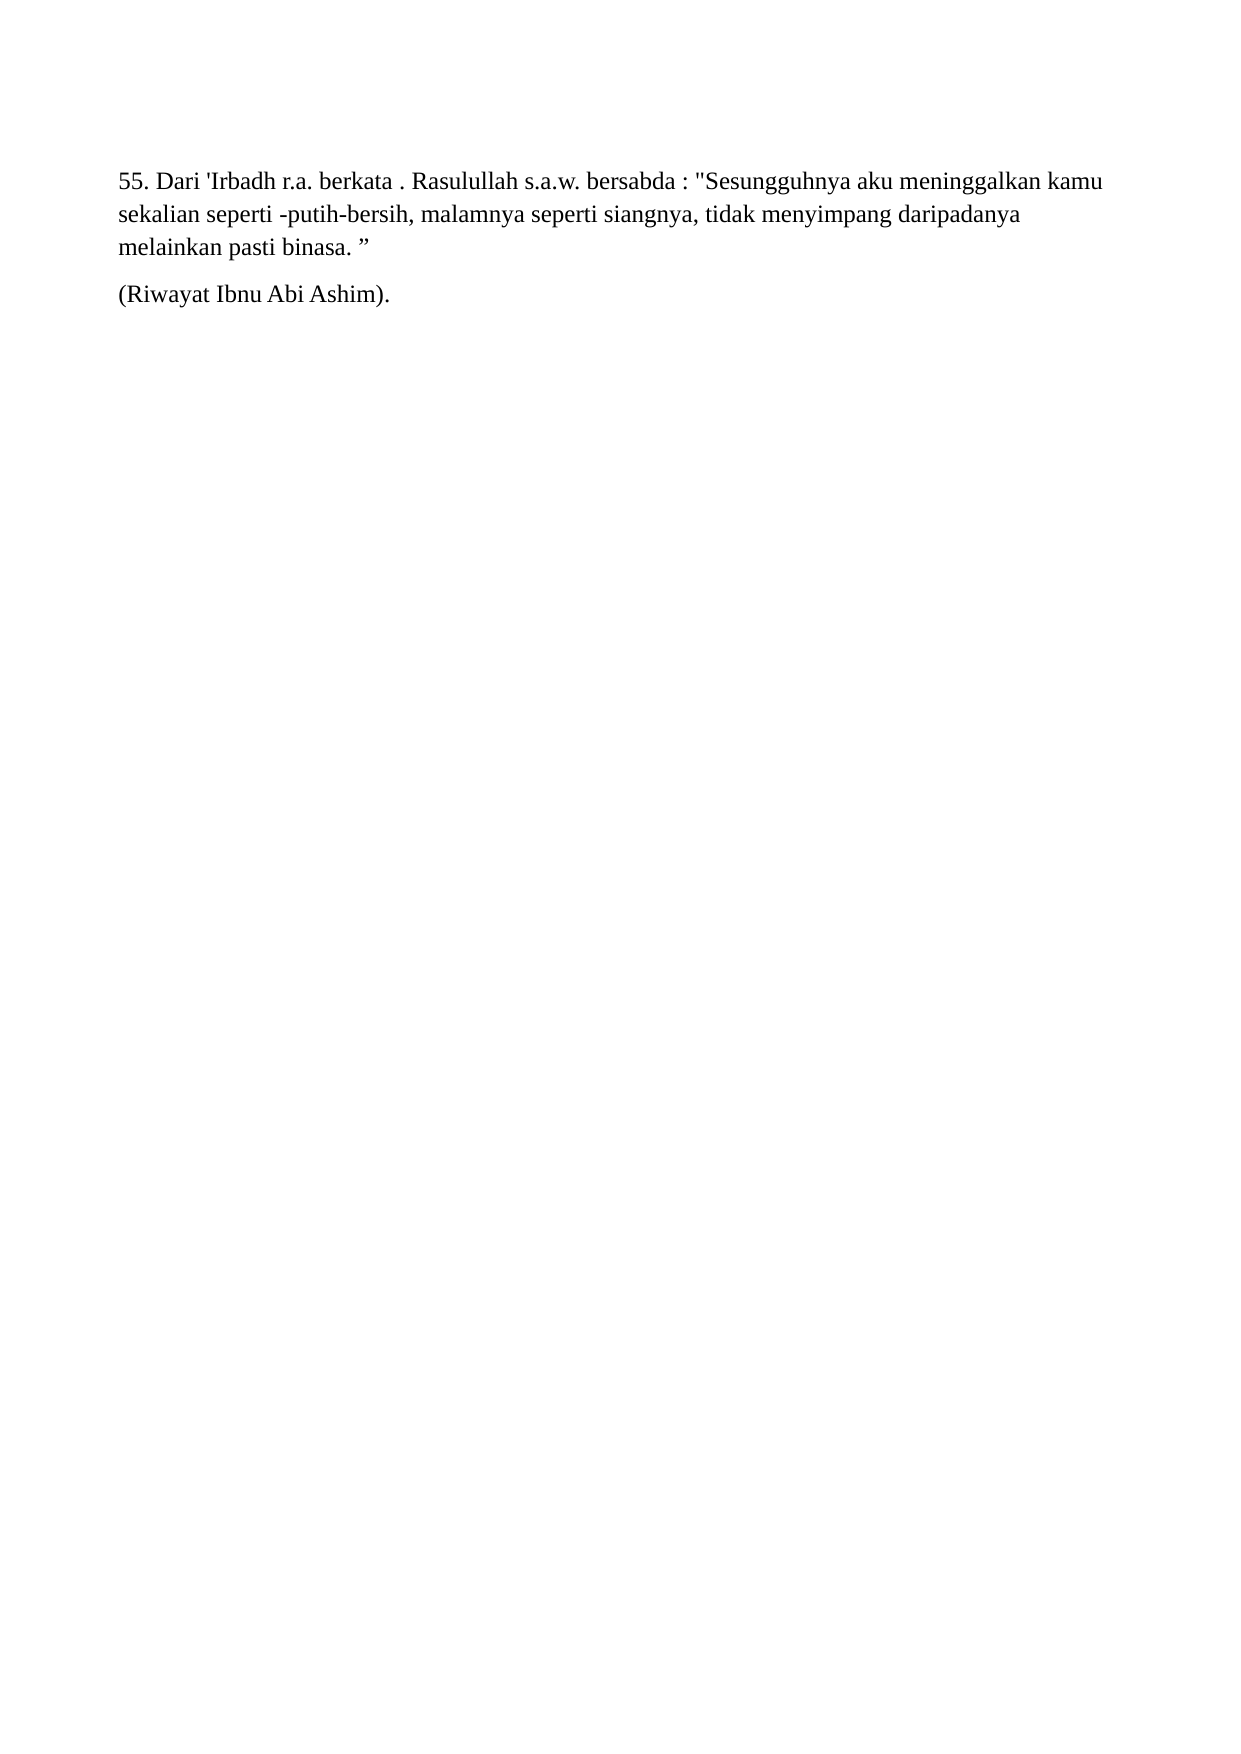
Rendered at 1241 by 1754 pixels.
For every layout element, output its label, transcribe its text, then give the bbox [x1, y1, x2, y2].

text 55. Dari 'Irbadh r.a. berkata . Rasulullah s.a.w. bersabda : "Sesungguhnya aku meninggalkan kamu sekalian seperti -putih-bersih, malamnya seperti siangnya, tidak menyimpang daripadanya melainkan pasti binasa. ” [118, 166, 1122, 261]
text (Riwayat Ibnu Abi Ashim). [118, 279, 1122, 308]
